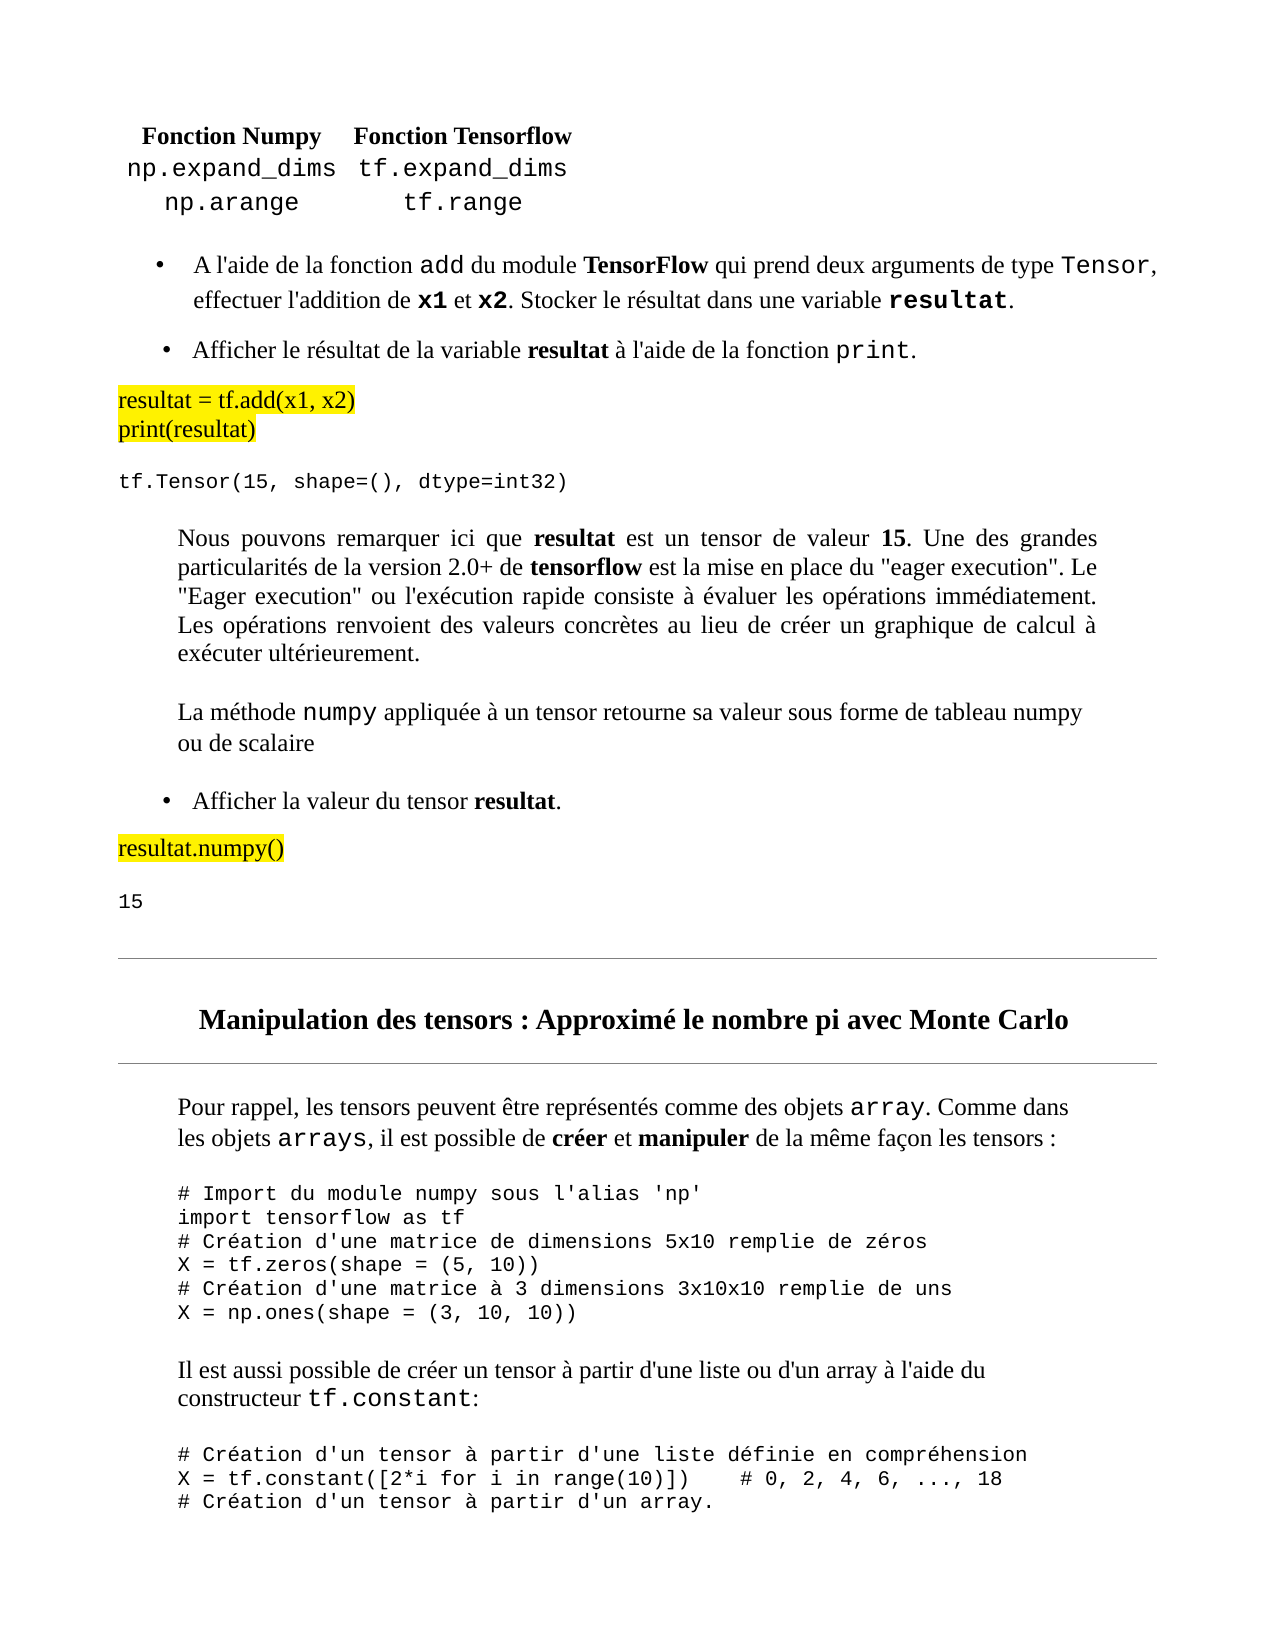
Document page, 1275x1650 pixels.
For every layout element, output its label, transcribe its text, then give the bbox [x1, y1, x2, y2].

text X = np.ones(shape = (3, 10, 10)) [177, 1302, 1098, 1325]
table_header Fonction Numpy [118, 118, 345, 153]
text X = tf.constant([2*i for i in range(10)]) # 0, 2, 4, 6, ..., 18 [177, 1467, 1098, 1491]
text Pour rappel, les tensors peuvent être représentés comme des objets array. Comme dans les objets arrays, il est possible de créer et manipuler de la même façon les tensors : [177, 1092, 1098, 1154]
text # Création d'un tensor à partir d'un array. [177, 1491, 1098, 1515]
text Il est aussi possible de créer un tensor à partir d'une liste ou d'un array à l'aide du constructeur tf.constant: [177, 1355, 1098, 1414]
text X = tf.zeros(shape = (5, 10)) [177, 1254, 1098, 1278]
text Nous pouvons remarquer ici que resultat est un tensor de valeur 15. Une des grandes particularités de la version 2.0+ de tensorflow est la mise en place du "eager execution". Le "Eager execution" ou l'exécution rapide consiste à évaluer les opérations immédiatement. Les opérations renvoient des valeurs concrètes au lieu de créer un graphique de calcul à exécuter ultérieurement. [177, 523, 1098, 667]
list A l'aide de la fonction add du module TensorFlow qui prend deux arguments de type Tensor, effectuer l'addition de x1 et x2. Stocker le résultat dans une variable resultat. [156, 250, 1157, 316]
text resultat.numpy() [118, 833, 1157, 862]
list Afficher la valeur du tensor resultat. [162, 786, 1157, 814]
table_cell tf.range [345, 187, 580, 221]
subtitle Manipulation des tensors : Approximé le nombre pi avec Monte Carlo [118, 1002, 1157, 1036]
text # Import du module numpy sous l'alias 'np' [177, 1183, 1098, 1207]
text # Création d'une matrice de dimensions 5x10 remplie de zéros [177, 1231, 1098, 1254]
text # Création d'un tensor à partir d'une liste définie en compréhension [177, 1444, 1098, 1467]
text import tensorflow as tf [177, 1207, 1098, 1231]
text 15 [118, 891, 1157, 914]
text print(resultat) [118, 414, 1157, 442]
table_header Fonction Tensorflow [345, 118, 580, 153]
table_cell tf.expand_dims [345, 153, 580, 187]
text # Création d'une matrice à 3 dimensions 3x10x10 remplie de uns [177, 1278, 1098, 1302]
list Afficher le résultat de la variable resultat à l'aide de la fonction print. [162, 335, 1157, 366]
table_cell np.expand_dims [118, 153, 345, 187]
text tf.Tensor(15, shape=(), dtype=int32) [118, 471, 1157, 495]
text La méthode numpy appliquée à un tensor retourne sa valeur sous forme de tableau numpy ou de scalaire [177, 697, 1098, 756]
text resultat = tf.add(x1, x2) [118, 385, 1157, 414]
table_cell np.arange [118, 187, 345, 221]
